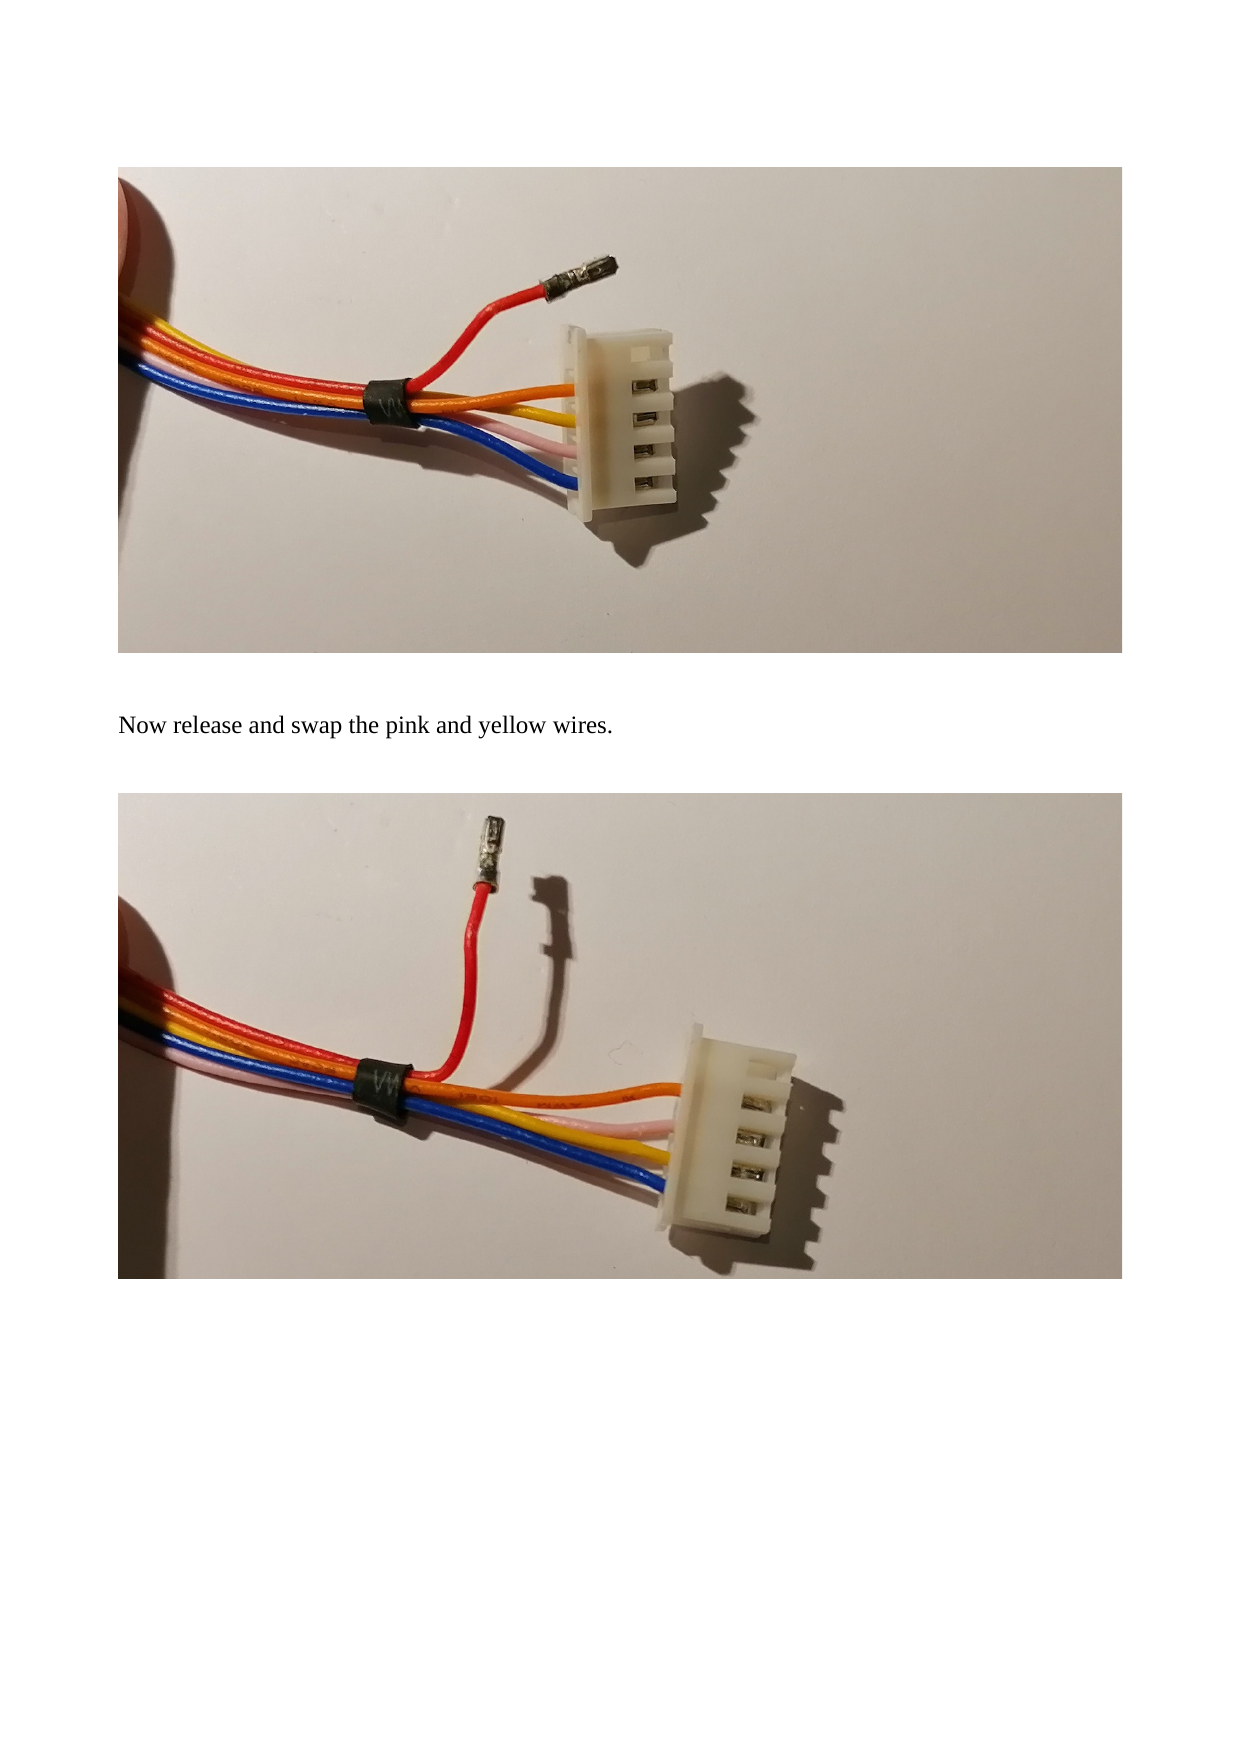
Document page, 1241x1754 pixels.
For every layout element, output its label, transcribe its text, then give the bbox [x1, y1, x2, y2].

picture [118, 793, 1123, 1279]
picture [118, 167, 1123, 653]
text Now release and swap the pink and yellow wires. [118, 710, 1122, 739]
